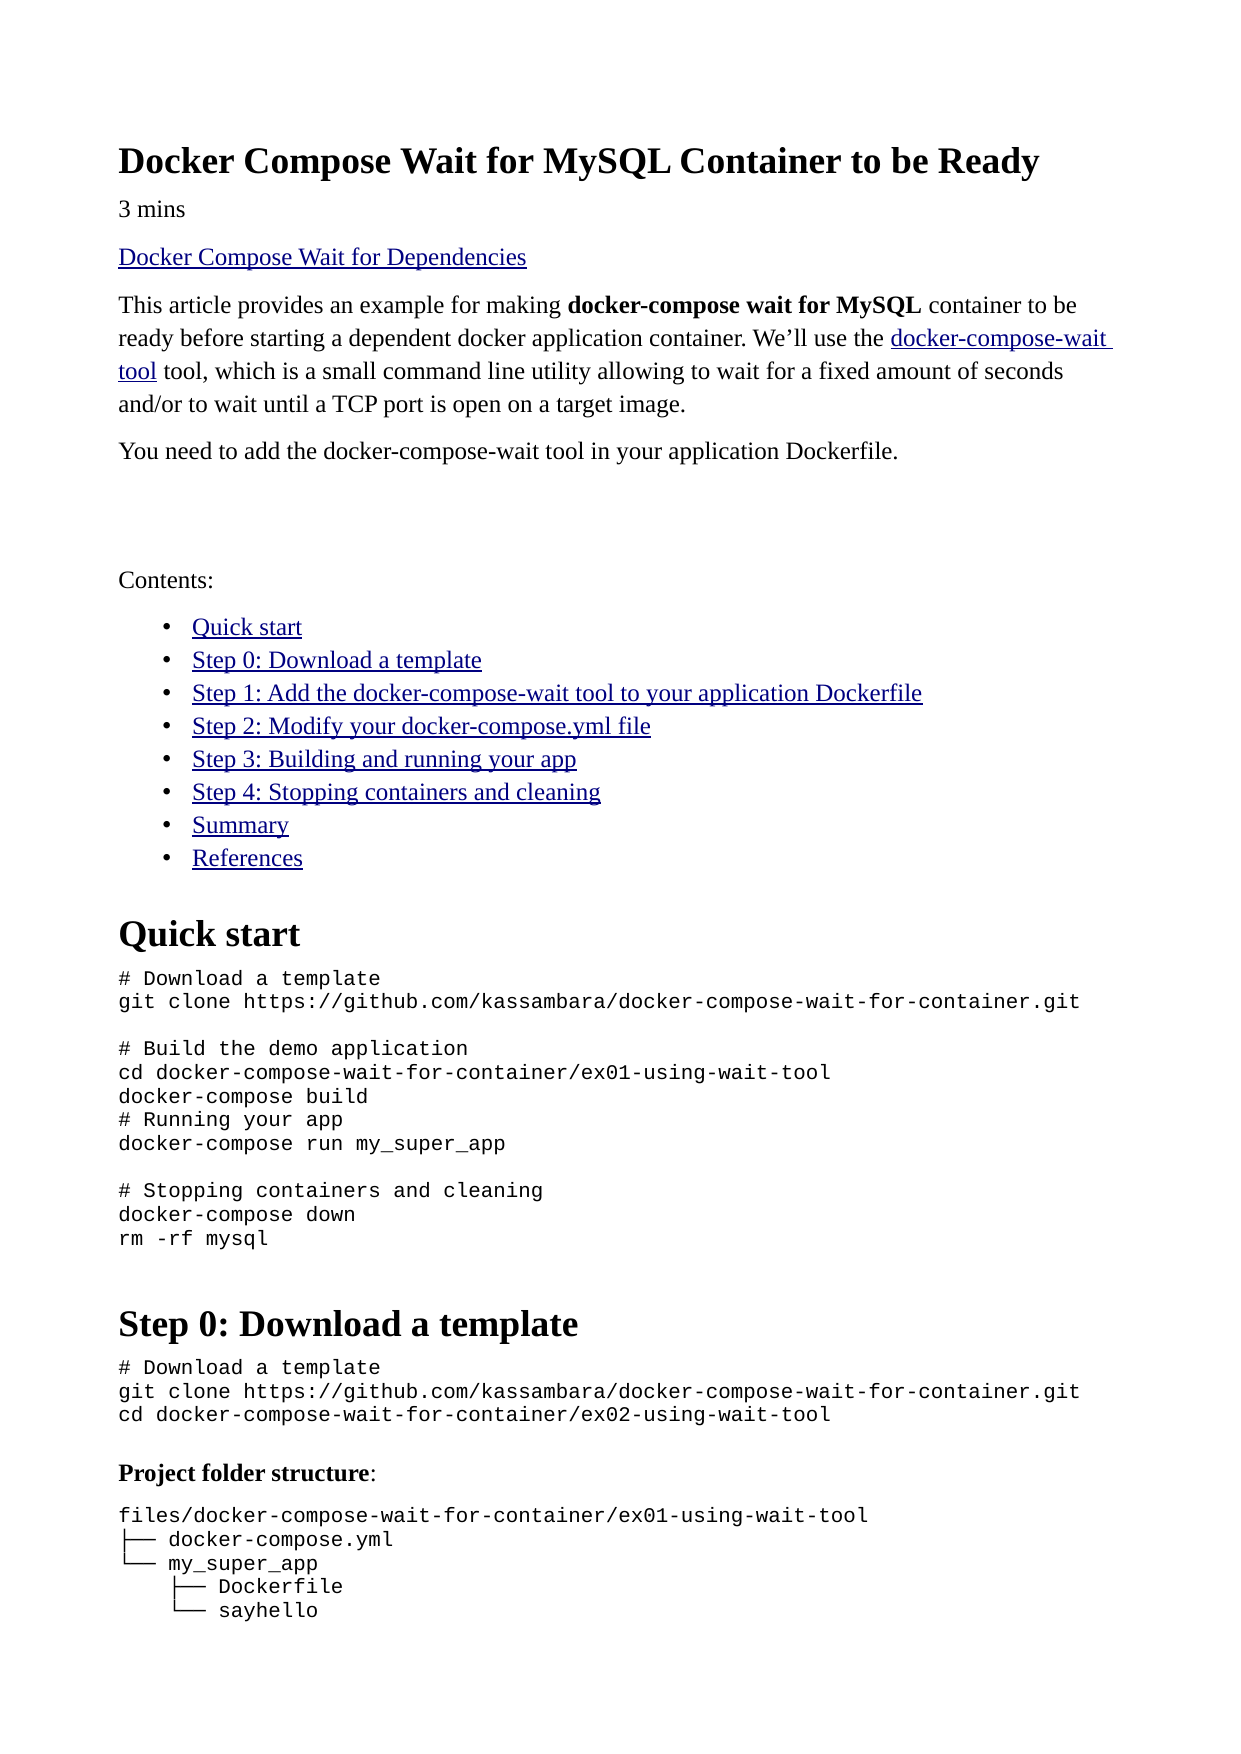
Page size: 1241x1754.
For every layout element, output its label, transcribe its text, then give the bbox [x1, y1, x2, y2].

text ├── Dockerfile [118, 1576, 1122, 1600]
text docker-compose build [118, 1086, 1122, 1109]
list Step 2: Modify your docker-compose.yml file [162, 711, 1122, 740]
text docker-compose run my_super_app [118, 1133, 1122, 1157]
text 3 mins [118, 194, 1122, 223]
text You need to add the docker-compose-wait tool in your application Dockerfile. [118, 436, 1122, 465]
text This article provides an example for making docker-compose wait for MySQL container to be ready before starting a dependent docker application container. We’ll use the docker-compose-wait tool tool, which is a small command line utility allowing to wait for a fixed amount of seconds and/or to wait until a TCP port is open on a target image. [118, 290, 1122, 418]
text Docker Compose Wait for Dependencies [118, 242, 1122, 271]
list Step 0: Download a template [162, 645, 1122, 674]
text # Running your app [118, 1109, 1122, 1133]
text ├── docker-compose.yml [125, 1529, 1122, 1552]
text # Build the demo application [118, 1038, 1122, 1062]
subtitle Quick start [118, 912, 1122, 955]
subtitle Step 0: Download a template [118, 1302, 1122, 1345]
text # Stopping containers and cleaning [118, 1180, 1122, 1204]
text Contents: [118, 565, 1122, 593]
list Quick start [162, 612, 1122, 641]
text # Download a template [118, 967, 1122, 991]
text └── my_super_app [118, 1552, 1122, 1576]
text # Download a template [118, 1357, 1122, 1381]
text git clone https://github.com/kassambara/docker-compose-wait-for-container.git [118, 991, 1122, 1015]
text files/docker-compose-wait-for-container/ex01-using-wait-tool [118, 1505, 1122, 1529]
text cd docker-compose-wait-for-container/ex01-using-wait-tool [118, 1062, 1122, 1086]
text └── sayhello [118, 1600, 1122, 1623]
list Step 4: Stopping containers and cleaning [162, 777, 1122, 806]
text docker-compose down [118, 1204, 1122, 1228]
text rm -rf mysql [118, 1228, 1122, 1251]
text Project folder structure: [118, 1458, 1122, 1486]
text git clone https://github.com/kassambara/docker-compose-wait-for-container.git [118, 1381, 1122, 1404]
list Summary [162, 810, 1122, 839]
subtitle Docker Compose Wait for MySQL Container to be Ready [118, 139, 1122, 182]
list Step 1: Add the docker-compose-wait tool to your application Dockerfile [162, 678, 1122, 707]
text cd docker-compose-wait-for-container/ex02-using-wait-tool [118, 1404, 1122, 1428]
list References [162, 843, 1122, 872]
list Step 3: Building and running your app [162, 744, 1122, 773]
